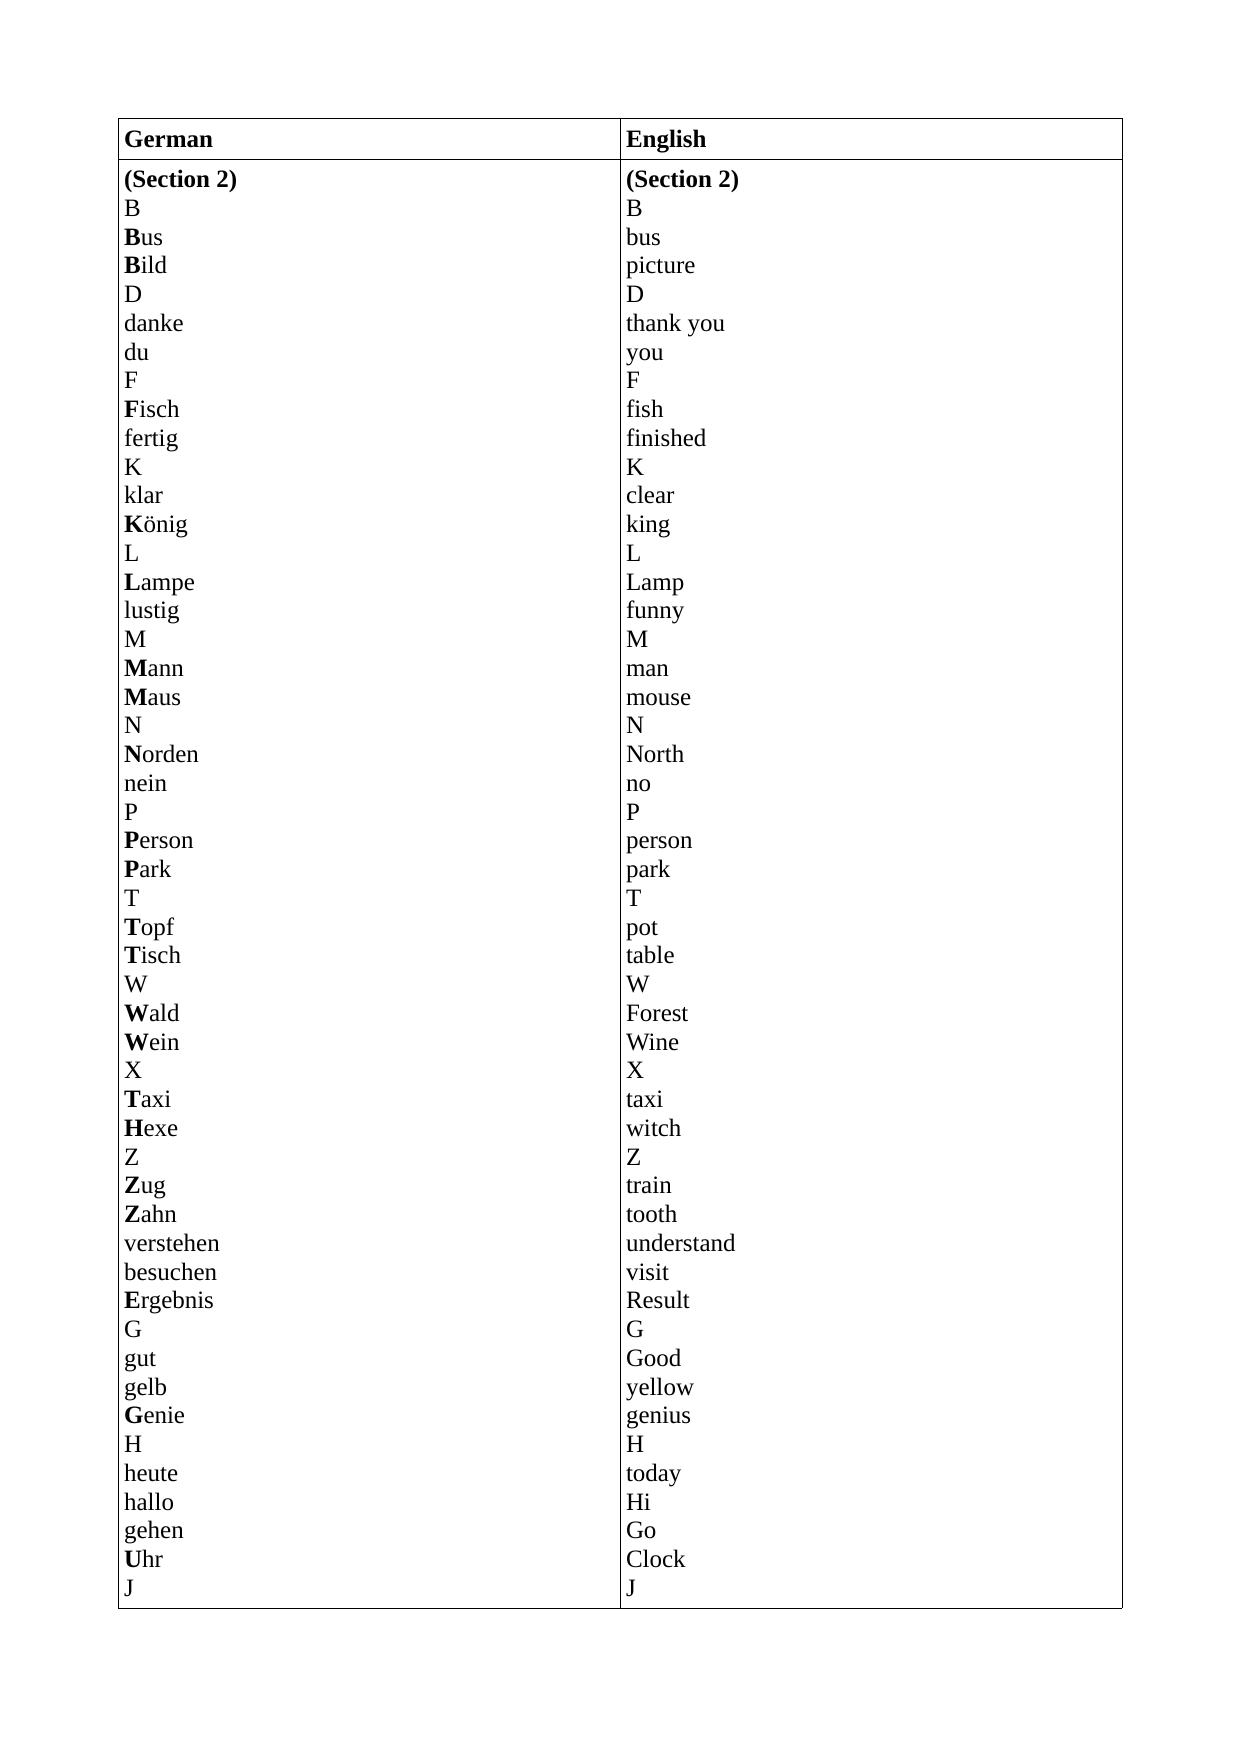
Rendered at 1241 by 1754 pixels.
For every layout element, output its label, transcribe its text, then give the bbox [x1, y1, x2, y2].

table_header English [621, 119, 1122, 158]
table_cell (Section 2) B bus picture D thank you you F fish finished K clear king L Lamp funny M man mouse N North no P person park T pot table W Forest Wine X taxi witch Z train tooth understand visit Result G Good yellow genius H today Hi Go Clock J [621, 160, 1122, 1607]
table_cell (Section 2) B Bus Bild D danke du F Fisch fertig K klar König L Lampe lustig M Mann Maus N Norden nein P Person Park T Topf Tisch W Wald Wein X Taxi Hexe Z Zug Zahn verstehen besuchen Ergebnis G gut gelb Genie H heute hallo gehen Uhr J [119, 160, 620, 1607]
table_header German [119, 119, 620, 158]
